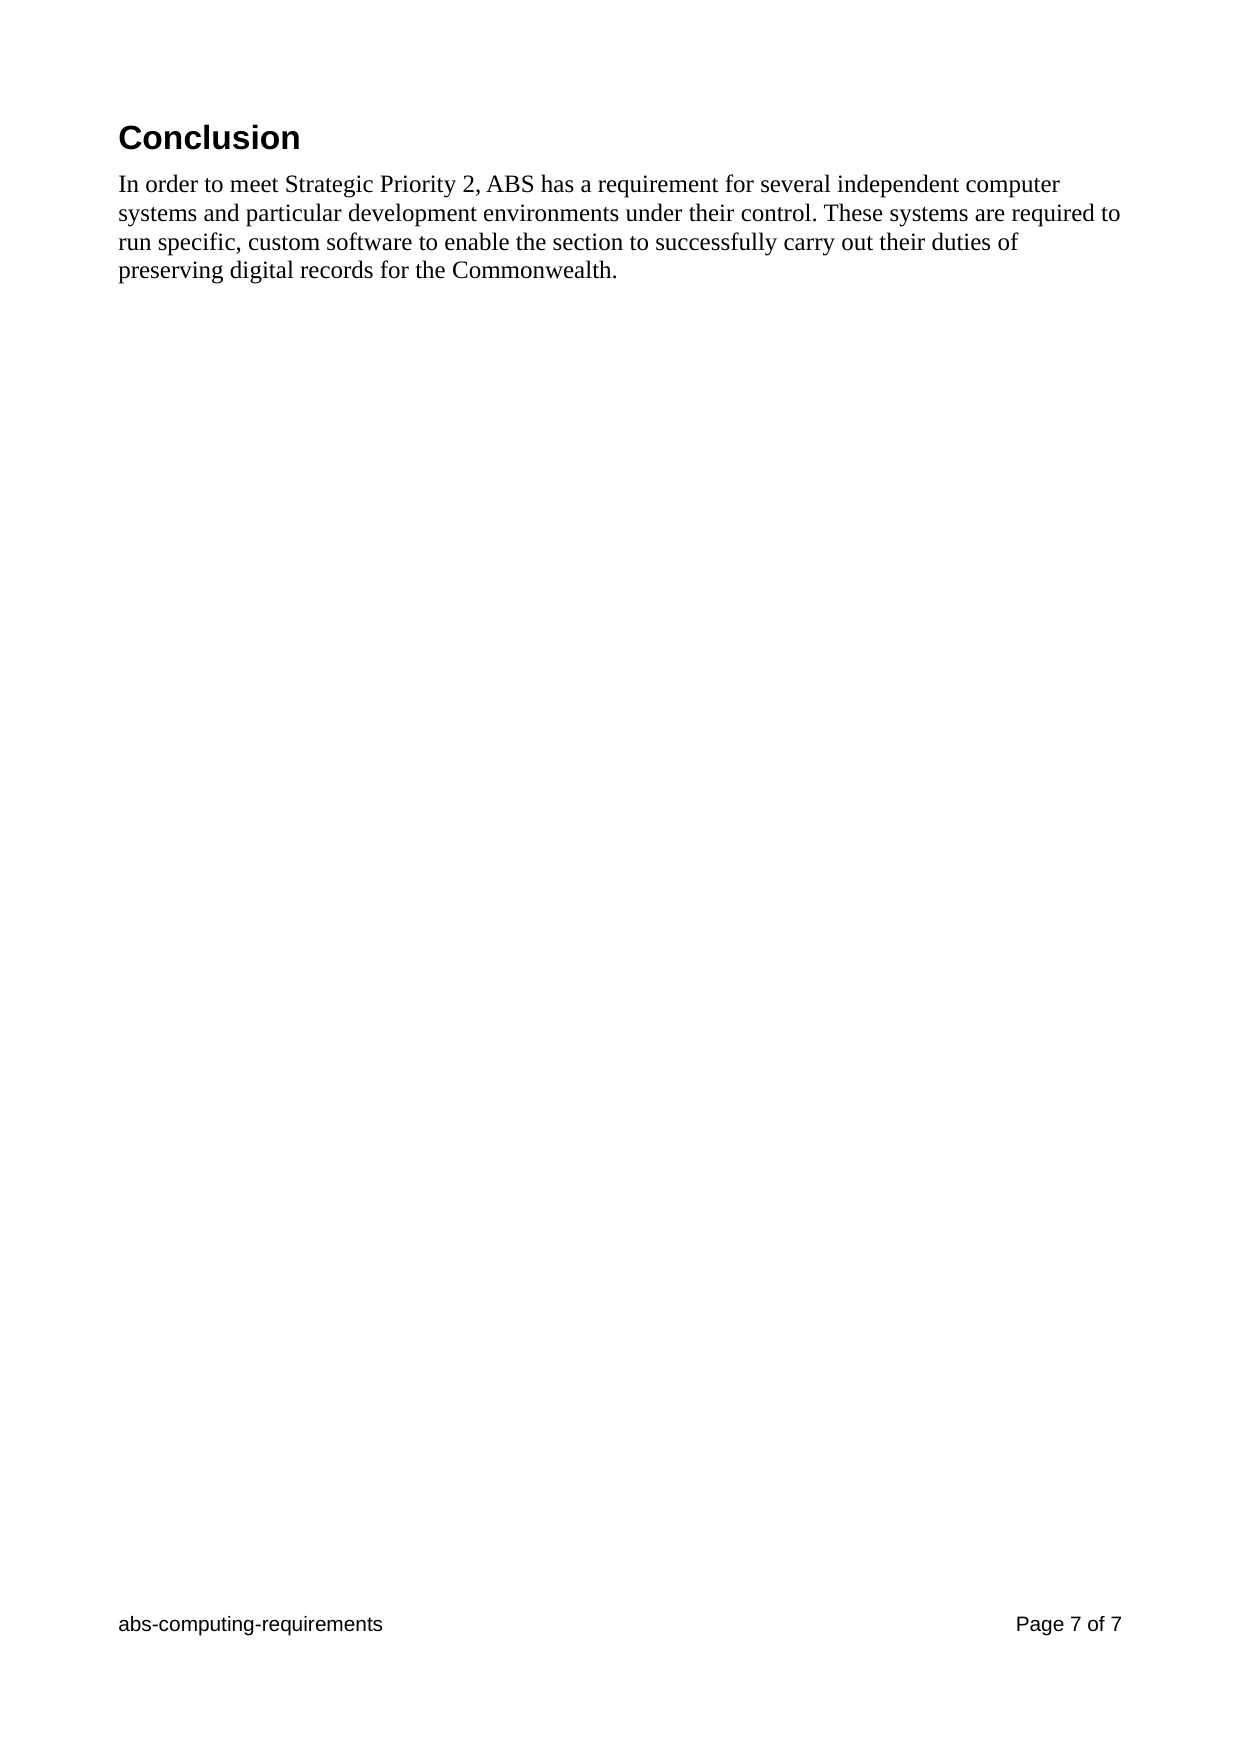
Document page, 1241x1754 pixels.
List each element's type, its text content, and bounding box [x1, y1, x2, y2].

text In order to meet Strategic Priority 2, ABS has a requirement for several independent computer systems and particular development environments under their control. These systems are required to run specific, custom software to enable the section to successfully carry out their duties of preserving digital records for the Commonwealth. [118, 169, 1122, 284]
subtitle Conclusion [118, 118, 1122, 157]
